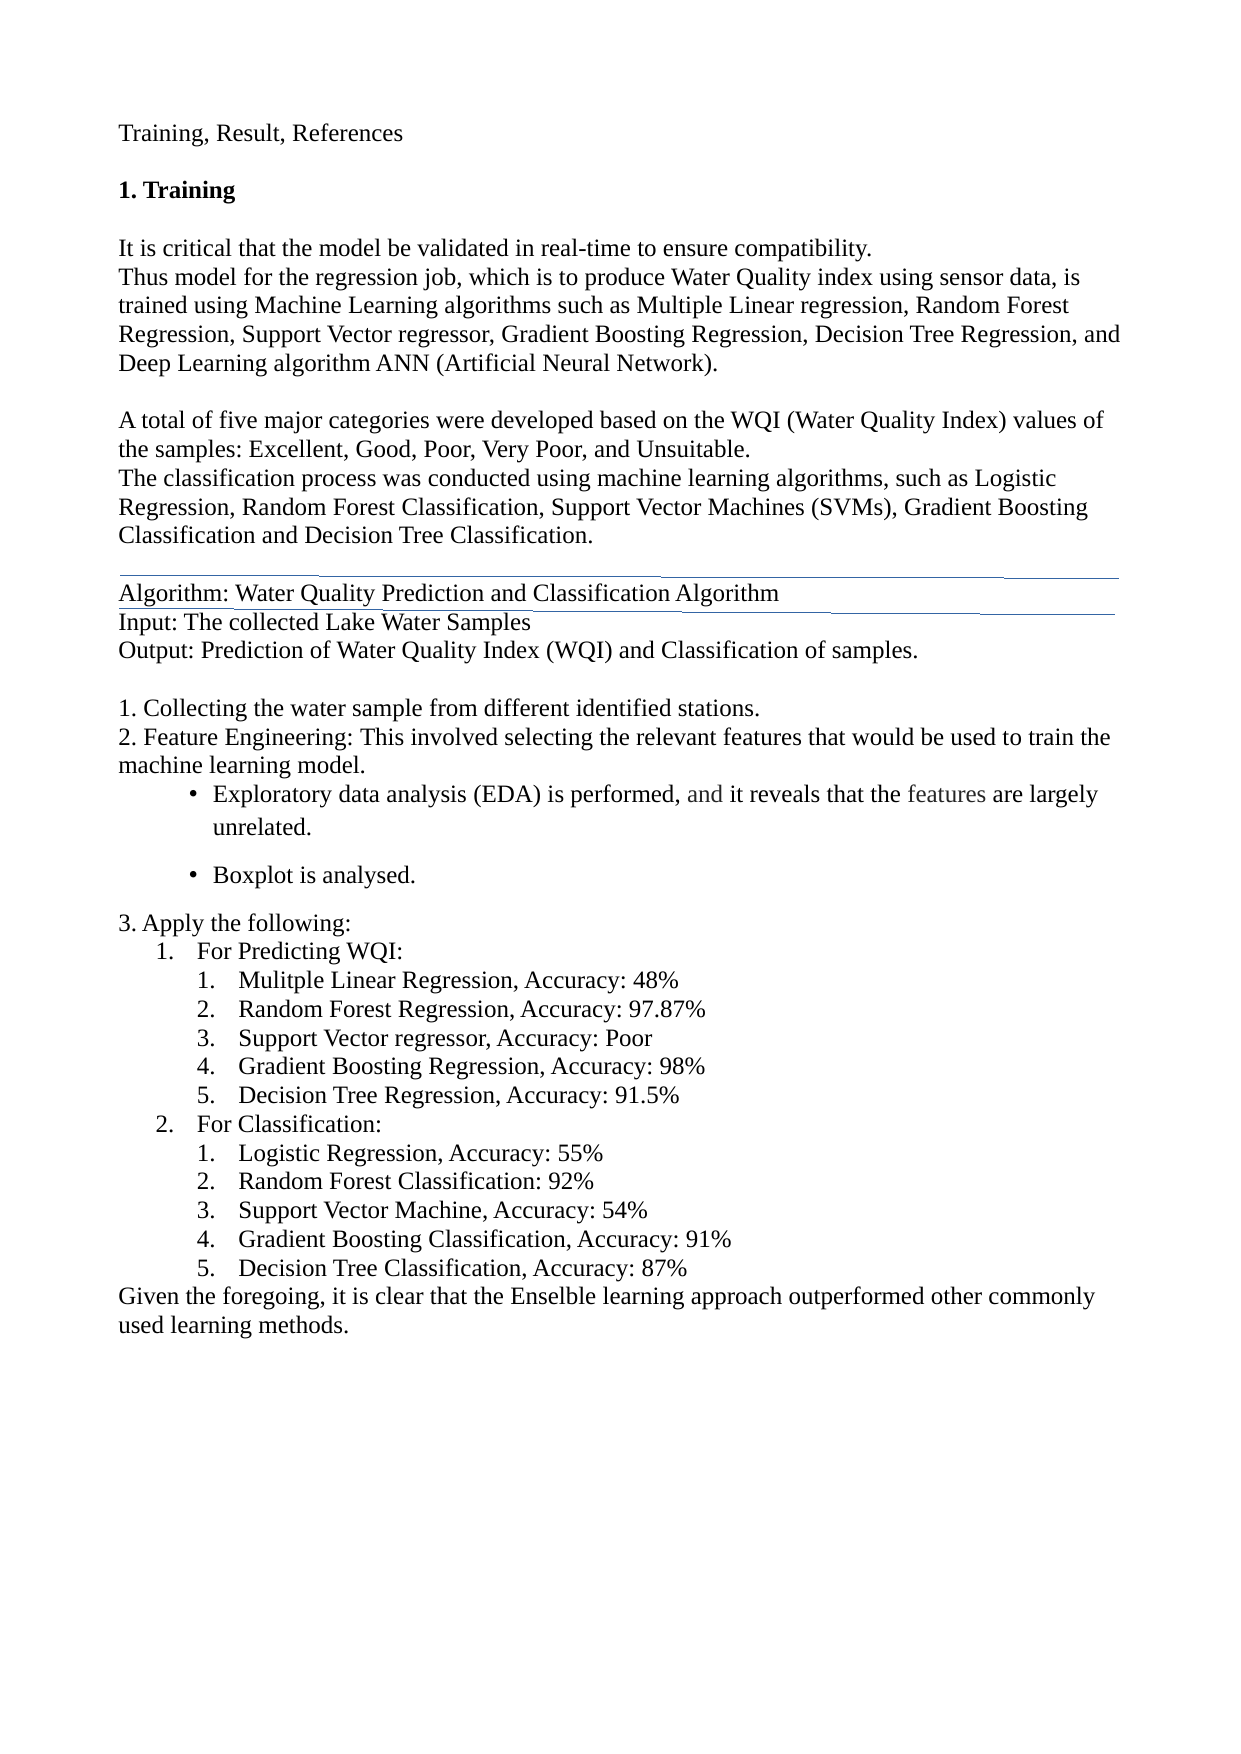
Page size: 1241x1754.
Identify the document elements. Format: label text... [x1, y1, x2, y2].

list Gradient Boosting Classification, Accuracy: 91% [197, 1224, 1122, 1253]
text A total of five major categories were developed based on the WQI (Water Quality Index) values of the samples: Excellent, Good, Poor, Very Poor, and Unsuitable. [118, 406, 1122, 463]
list Random Forest Regression, Accuracy: 97.87% [197, 994, 1122, 1023]
text The classification process was conducted using machine learning algorithms, such as Logistic Regression, Random Forest Classification, Support Vector Machines (SVMs), Gradient Boosting Classification and Decision Tree Classification. [118, 463, 1122, 549]
text Given the foregoing, it is clear that the Enselble learning approach outperformed other commonly used learning methods. [118, 1281, 1122, 1339]
text 1. Collecting the water sample from different identified stations. [118, 693, 1122, 722]
list Support Vector regressor, Accuracy: Poor [197, 1023, 1122, 1051]
list For Predicting WQI: [155, 936, 1122, 965]
text 1. Training [118, 176, 1122, 204]
text Input: The collected Lake Water Samples [118, 607, 1122, 636]
list Gradient Boosting Regression, Accuracy: 98% [197, 1051, 1122, 1080]
list Logistic Regression, Accuracy: 55% [197, 1138, 1122, 1166]
text 3. Apply the following: [118, 908, 1122, 936]
text Thus model for the regression job, which is to produce Water Quality index using sensor data, is trained using Machine Learning algorithms such as Multiple Linear regression, Random Forest Regression, Support Vector regressor, Gradient Boosting Regression, Decision Tree Regression, and Deep Learning algorithm ANN (Artificial Neural Network). [118, 262, 1122, 377]
text 2. Feature Engineering: This involved selecting the relevant features that would be used to train the machine learning model. [118, 722, 1122, 779]
list Support Vector Machine, Accuracy: 54% [197, 1195, 1122, 1224]
list Random Forest Classification: 92% [197, 1166, 1122, 1195]
list Exploratory data analysis (EDA) is performed, and it reveals that the features are largely unrelated. [189, 779, 1122, 841]
list Boxplot is analysed. [189, 860, 1122, 889]
list Decision Tree Classification, Accuracy: 87% [197, 1253, 1122, 1281]
list Mulitple Linear Regression, Accuracy: 48% [197, 965, 1122, 994]
list Decision Tree Regression, Accuracy: 91.5% [197, 1080, 1122, 1109]
list For Classification: [155, 1109, 1122, 1138]
text Output: Prediction of Water Quality Index (WQI) and Classification of samples. [118, 636, 1122, 664]
text It is critical that the model be validated in real-time to ensure compatibility. [118, 233, 1122, 262]
text Algorithm: Water Quality Prediction and Classification Algorithm [118, 578, 1122, 607]
text Training, Result, References [118, 118, 1122, 147]
